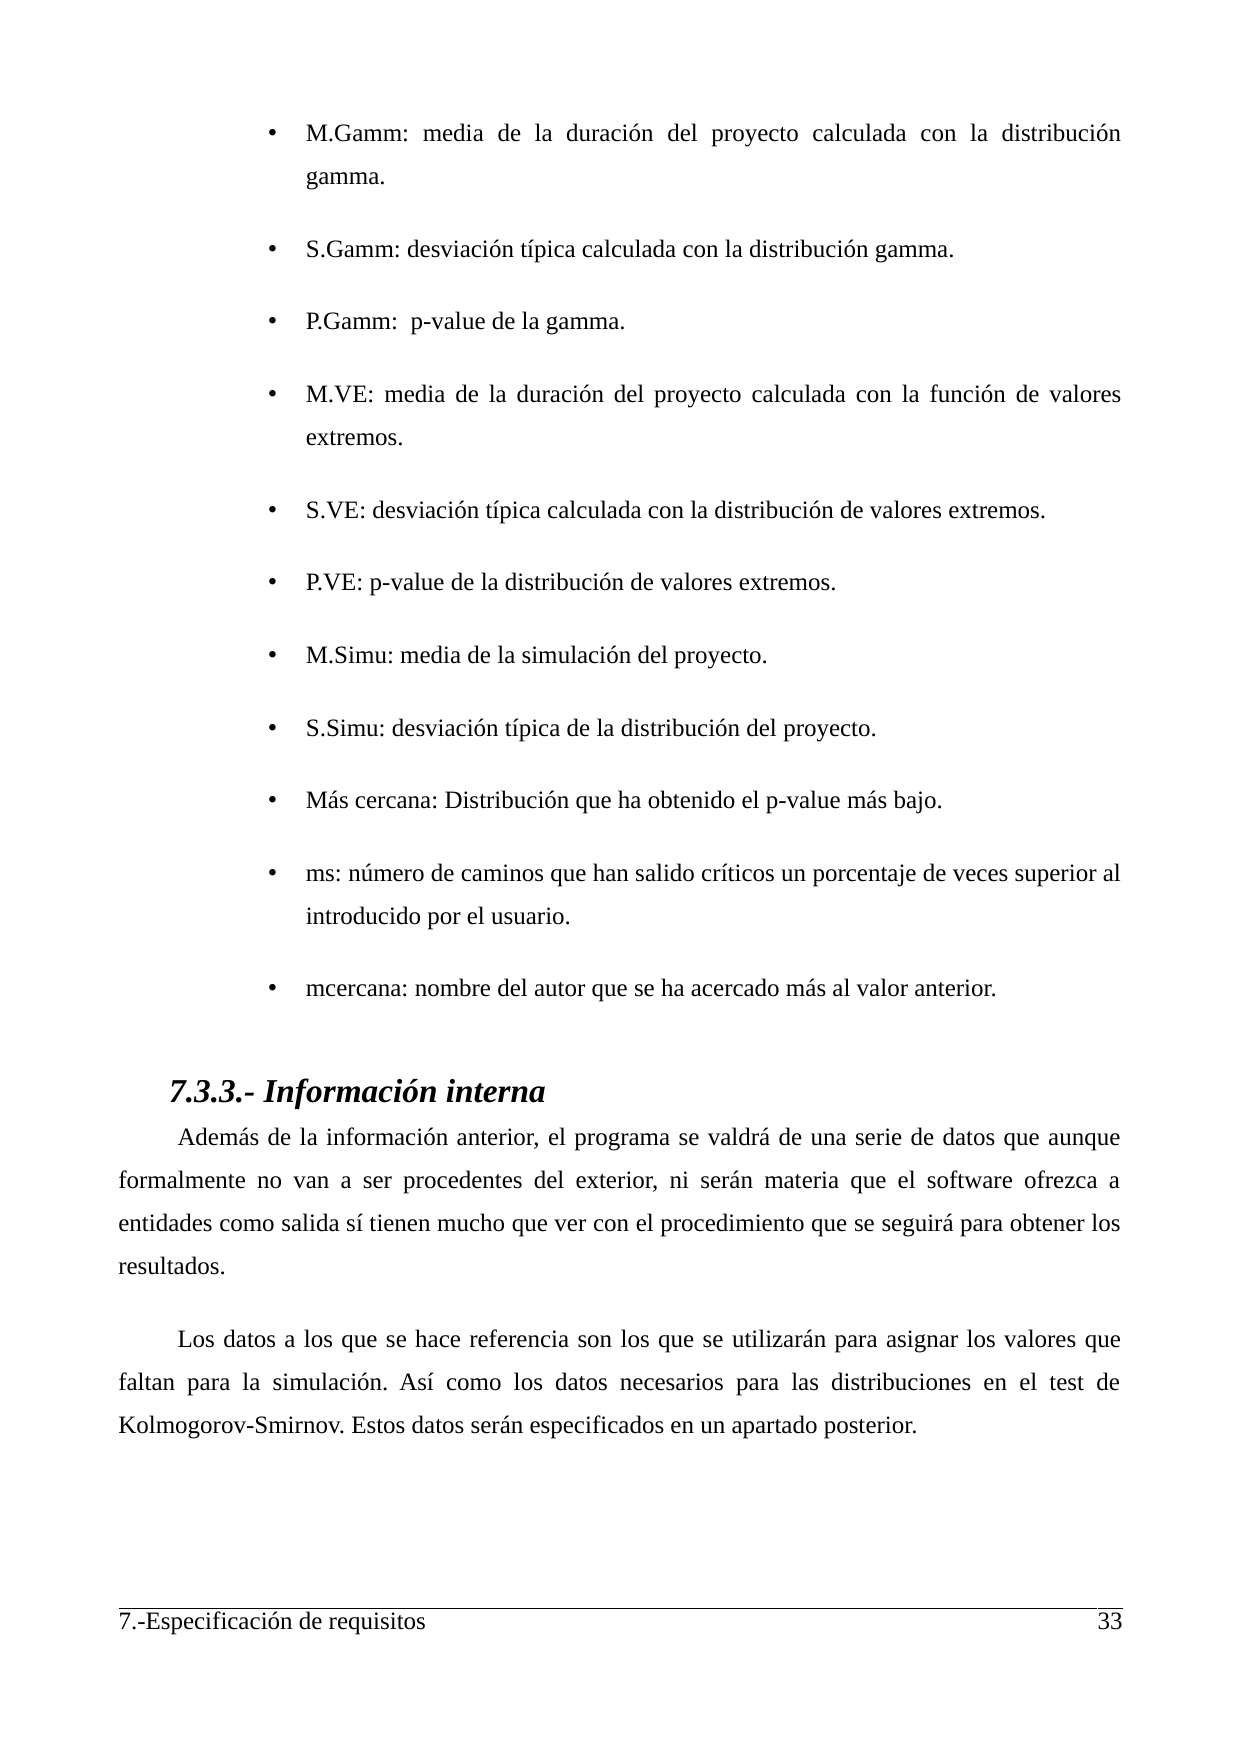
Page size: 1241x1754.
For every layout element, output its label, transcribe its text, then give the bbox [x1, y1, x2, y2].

text Además de la información anterior, el programa se valdrá de una serie de datos que aunque formalmente no van a ser procedentes del exterior, ni serán materia que el software ofrezca a entidades como salida sí tienen mucho que ver con el procedimiento que se seguirá para obtener los resultados. [118, 1122, 1122, 1280]
list S.VE: desviación típica calculada con la distribución de valores extremos. [268, 495, 1122, 523]
list M.Simu: media de la simulación del proyecto. [268, 640, 1122, 669]
list Más cercana: Distribución que ha obtenido el p-value más bajo. [268, 785, 1122, 814]
subtitle 7.3.3.- Información interna [163, 1071, 1122, 1109]
list M.VE: media de la duración del proyecto calculada con la función de valores extremos. [268, 379, 1122, 451]
list M.Gamm: media de la duración del proyecto calculada con la distribución gamma. [268, 118, 1122, 190]
list S.Gamm: desviación típica calculada con la distribución gamma. [268, 234, 1122, 263]
text Los datos a los que se hace referencia son los que se utilizarán para asignar los valores que faltan para la simulación. Así como los datos necesarios para las distribuciones en el test de Kolmogorov-Smirnov. Estos datos serán especificados en un apartado posterior. [118, 1324, 1122, 1439]
list mcercana: nombre del autor que se ha acercado más al valor anterior. [268, 973, 1122, 1002]
list S.Simu: desviación típica de la distribución del proyecto. [268, 713, 1122, 741]
list P.VE: p-value de la distribución de valores extremos. [268, 567, 1122, 596]
list P.Gamm: p-value de la gamma. [268, 306, 1122, 335]
list ms: número de caminos que han salido críticos un porcentaje de veces superior al introducido por el usuario. [268, 858, 1122, 930]
